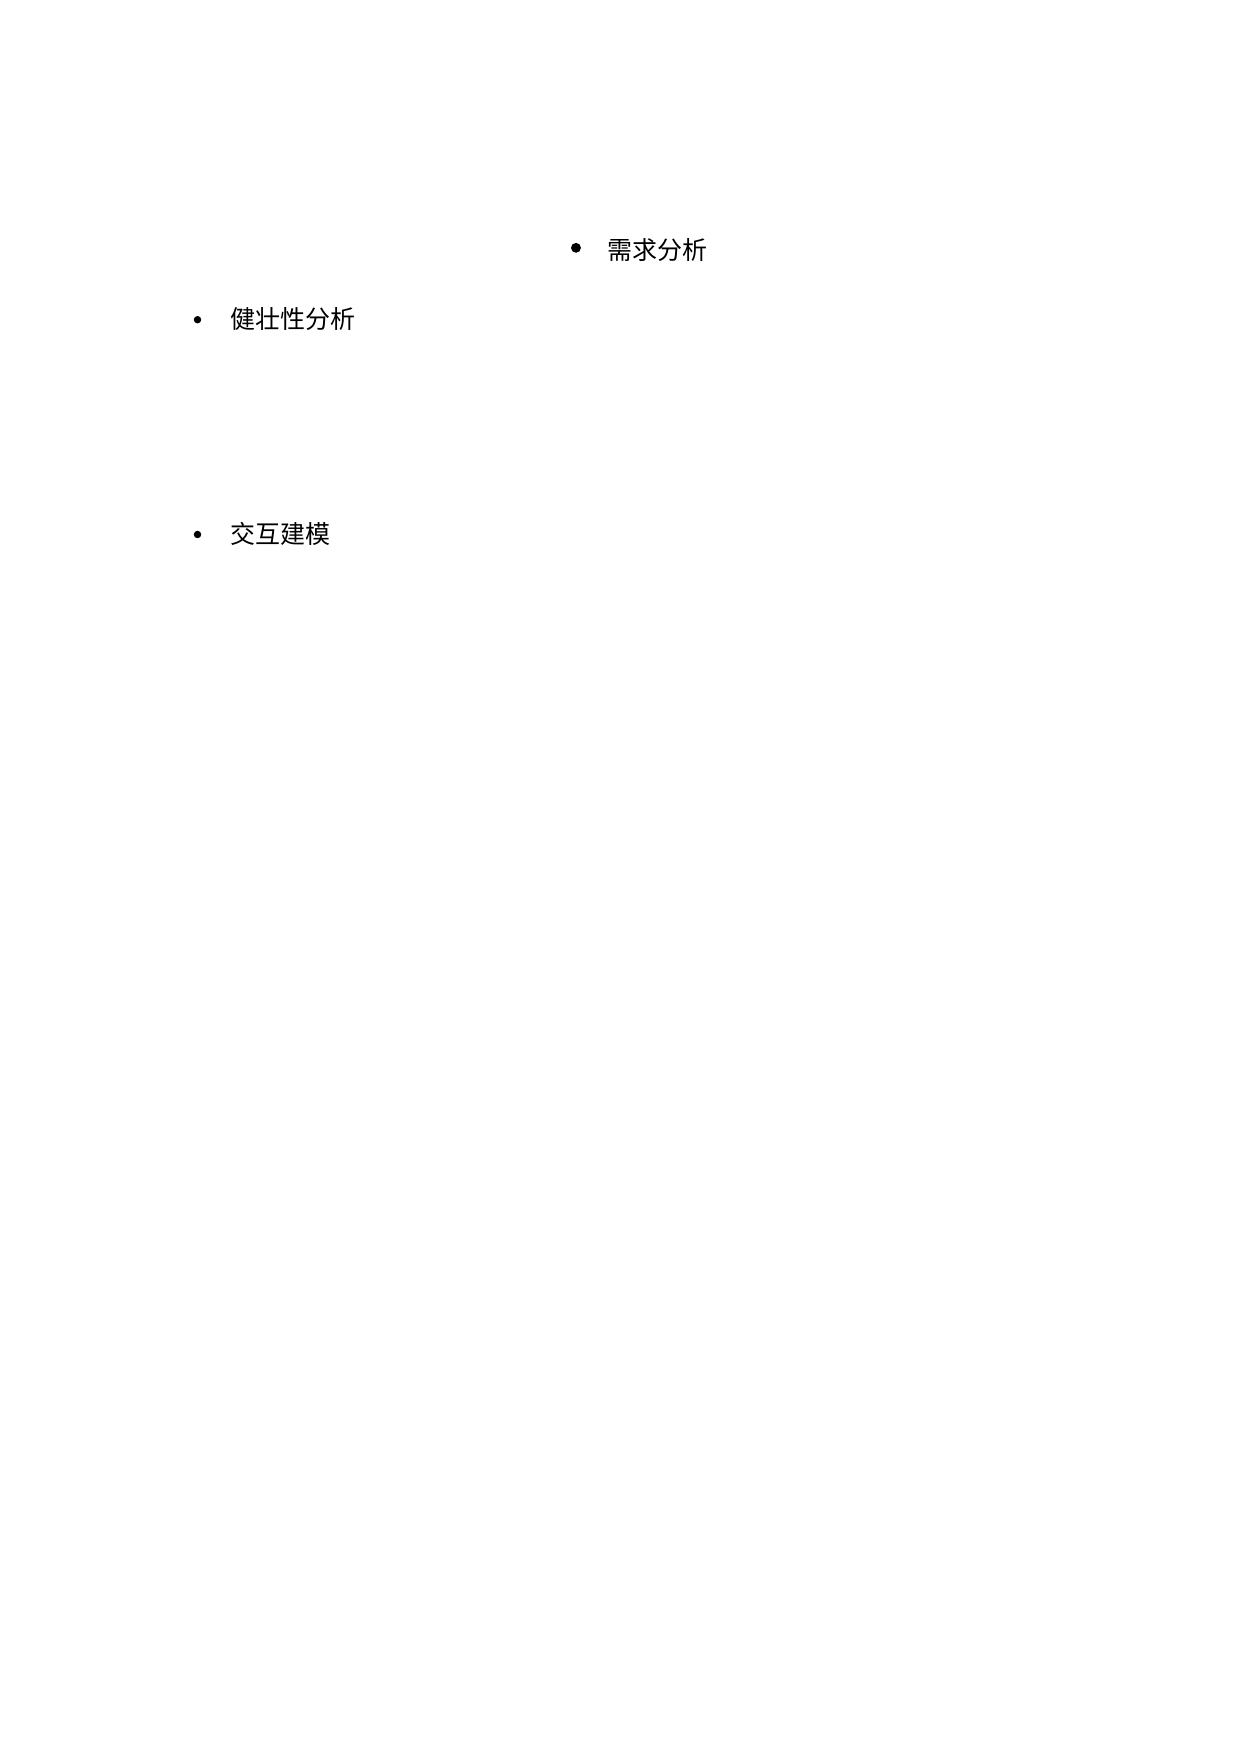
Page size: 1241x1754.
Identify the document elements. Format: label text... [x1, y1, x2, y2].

list 需求分析 [156, 236, 1122, 267]
list 交互建模 [193, 520, 1122, 549]
list 健壮性分析 [193, 305, 1122, 334]
